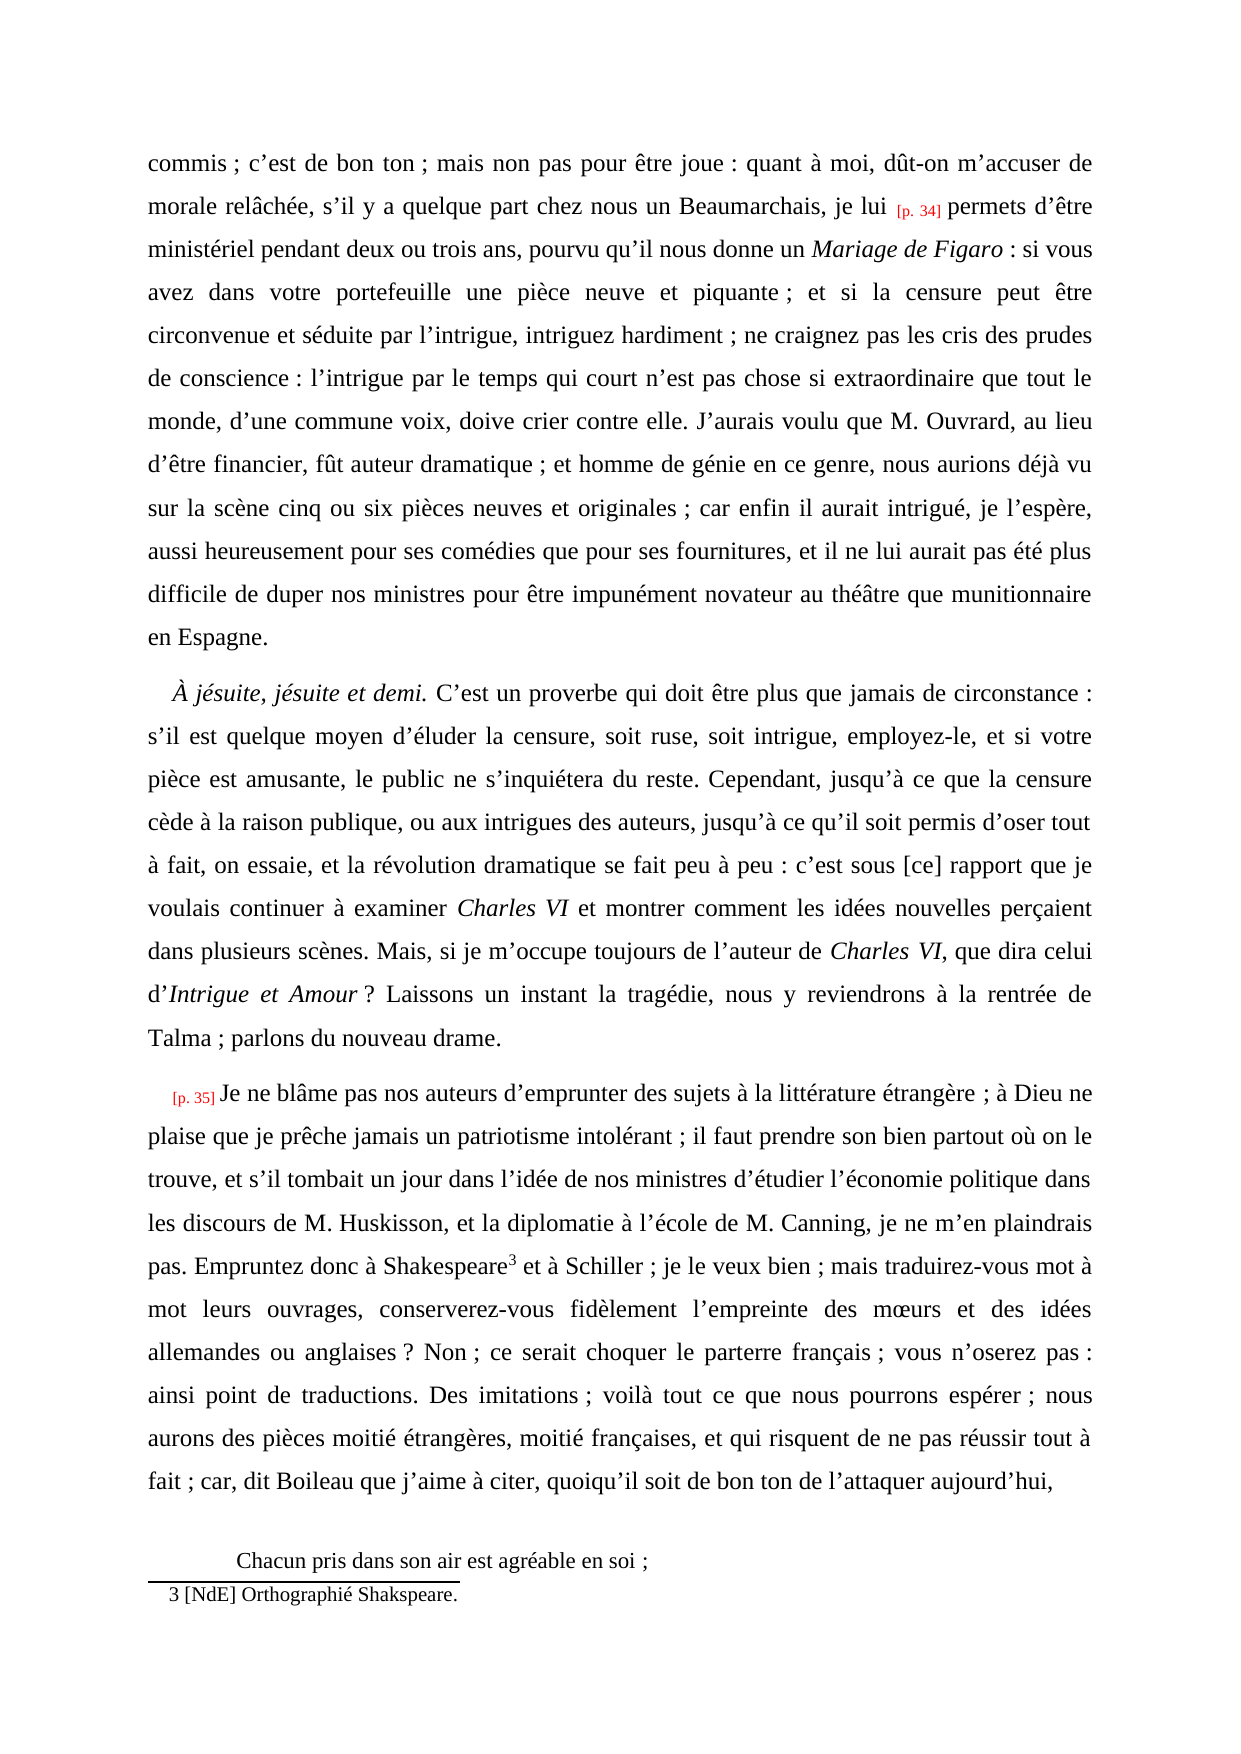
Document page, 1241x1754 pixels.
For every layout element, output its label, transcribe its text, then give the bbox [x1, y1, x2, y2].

text [p. 35] Je ne blâme pas nos auteurs d’emprunter des sujets à la littérature étrangère ; à Dieu ne plaise que je prêche jamais un patriotisme intolérant ; il faut prendre son bien partout où on le trouve, et s’il tombait un jour dans l’idée de nos ministres d’étudier l’économie politique dans les discours de M. Huskisson, et la diplomatie à l’école de M. Canning, je ne m’en plaindrais pas. Empruntez donc à Shakespeare et à Schiller ; je le veux bien ; mais traduirez-vous mot à mot leurs ouvrages, conserverez-vous fidèlement l’empreinte des mœurs et des idées allemandes ou anglaises ? Non ; ce serait choquer le parterre français ; vous n’oserez pas : ainsi point de traductions. Des imitations ; voilà tout ce que nous pourrons espérer ; nous aurons des pièces moitié étrangères, moitié françaises, et qui risquent de ne pas réussir tout à fait ; car, dit Boileau que j’aime à citer, quoiqu’il soit de bon ton de l’attaquer aujourd’hui, [148, 1078, 1093, 1495]
text [NdE] Orthographié Shakspeare. [148, 1582, 1093, 1606]
text Chacun pris dans son air est agréable en soi ; [236, 1547, 1093, 1573]
text commis ; c’est de bon ton ; mais non pas pour être joue : quant à moi, dût-on m’accuser de morale relâchée, s’il y a quelque part chez nous un Beaumarchais, je lui [p. 34] permets d’être ministériel pendant deux ou trois ans, pourvu qu’il nous donne un Mariage de Figaro : si vous avez dans votre portefeuille une pièce neuve et piquante ; et si la censure peut être circonvenue et séduite par l’intrigue, intriguez hardiment ; ne craignez pas les cris des prudes de conscience : l’intrigue par le temps qui court n’est pas chose si extraordinaire que tout le monde, d’une commune voix, doive crier contre elle. J’aurais voulu que M. Ouvrard, au lieu d’être financier, fût auteur dramatique ; et homme de génie en ce genre, nous aurions déjà vu sur la scène cinq ou six pièces neuves et originales ; car enfin il aurait intrigué, je l’espère, aussi heureusement pour ses comédies que pour ses fournitures, et il ne lui aurait pas été plus difficile de duper nos ministres pour être impunément novateur au théâtre que munitionnaire en Espagne. [148, 148, 1093, 651]
text À jésuite, jésuite et demi. C’est un proverbe qui doit être plus que jamais de circonstance : s’il est quelque moyen d’éluder la censure, soit ruse, soit intrigue, employez-le, et si votre pièce est amusante, le public ne s’inquiétera du reste. Cependant, jusqu’à ce que la censure cède à la raison publique, ou aux intrigues des auteurs, jusqu’à ce qu’il soit permis d’oser tout à fait, on essaie, et la révolution dramatique se fait peu à peu : c’est sous [ce] rapport que je voulais continuer à examiner Charles VI et montrer comment les idées nouvelles perçaient dans plusieurs scènes. Mais, si je m’occupe toujours de l’auteur de Charles VI, que dira celui d’Intrigue et Amour ? Laissons un instant la tragédie, nous y reviendrons à la rentrée de Talma ; parlons du nouveau drame. [148, 678, 1093, 1051]
